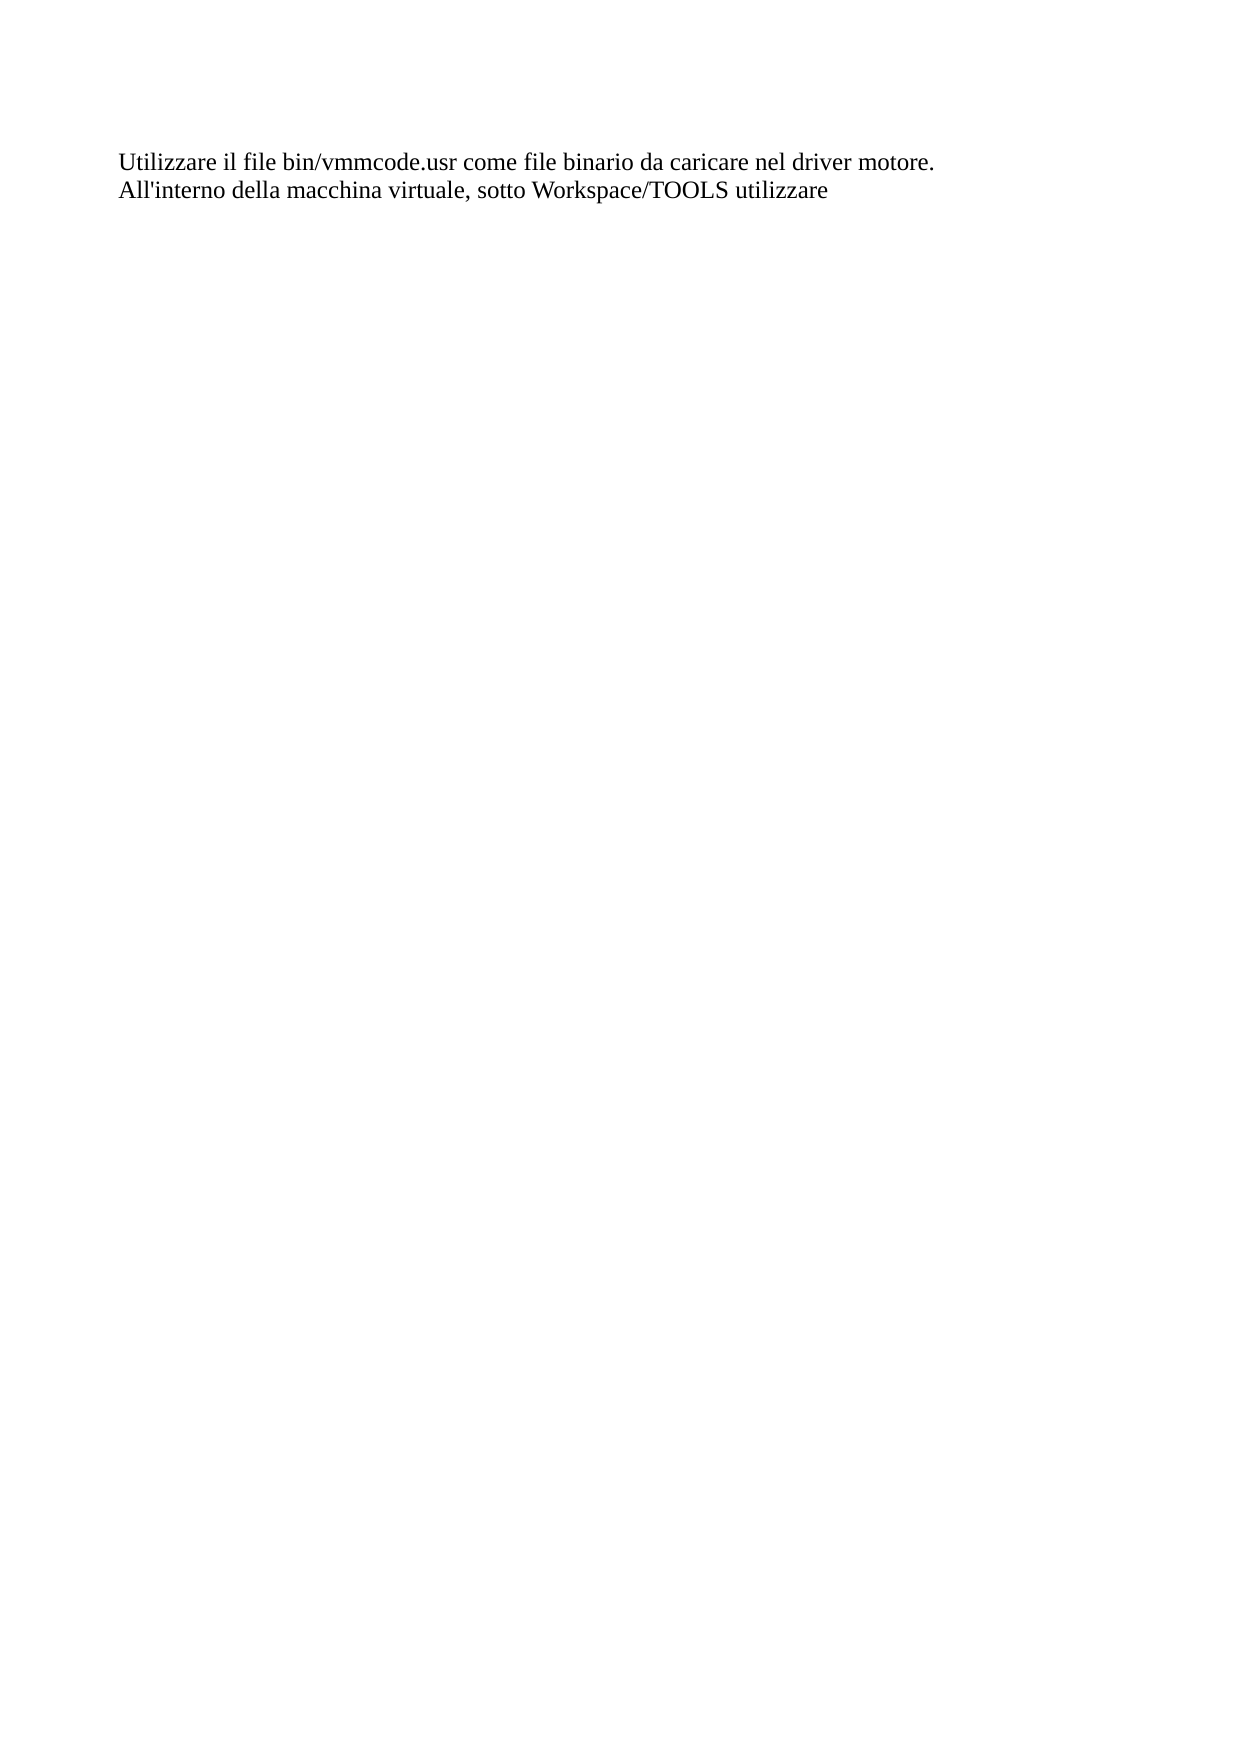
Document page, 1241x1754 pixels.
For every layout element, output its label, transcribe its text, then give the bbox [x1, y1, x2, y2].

text All'interno della macchina virtuale, sotto Workspace/TOOLS utilizzare [118, 176, 1122, 204]
text Utilizzare il file bin/vmmcode.usr come file binario da caricare nel driver motore. [118, 147, 1122, 176]
